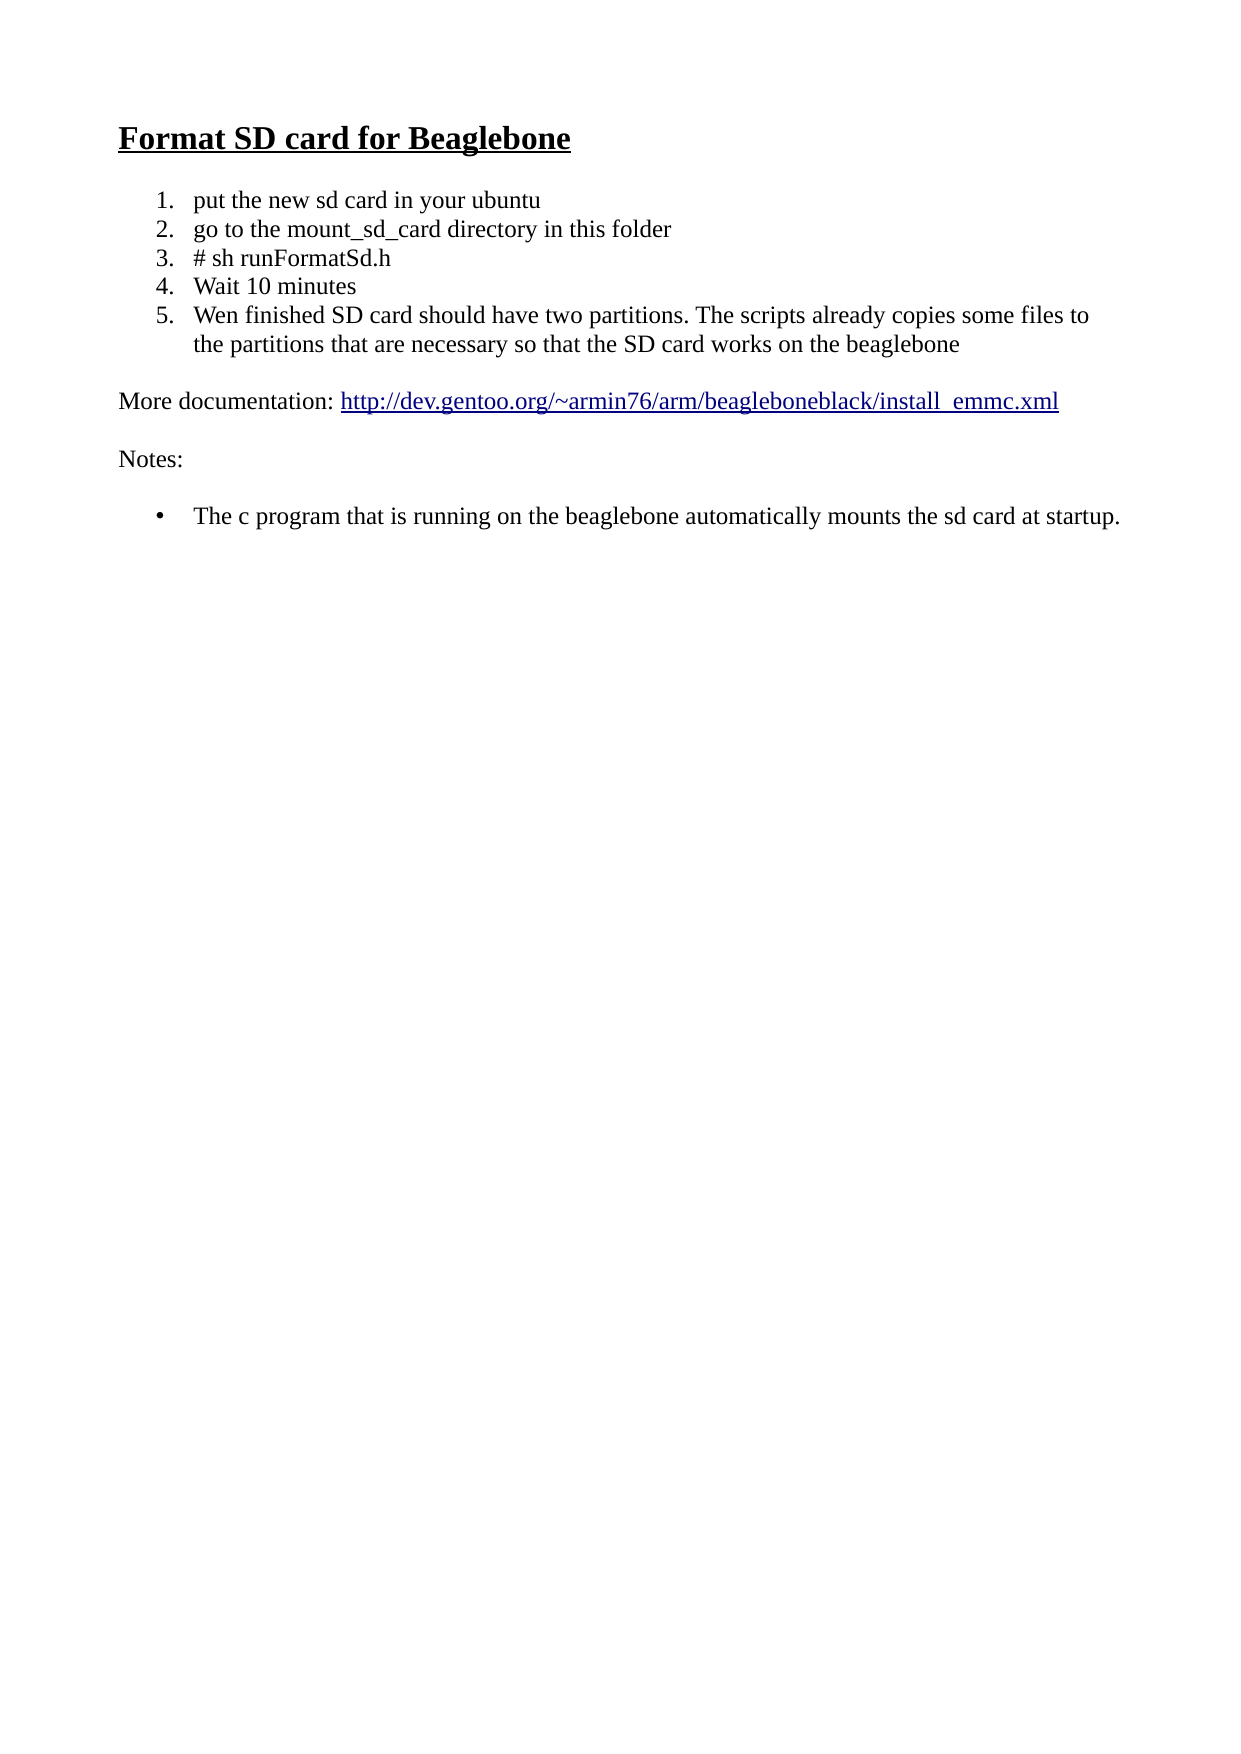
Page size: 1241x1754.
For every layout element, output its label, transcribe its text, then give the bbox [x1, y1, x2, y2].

list Wen finished SD card should have two partitions. The scripts already copies some files to the partitions that are necessary so that the SD card works on the beaglebone [156, 300, 1122, 358]
text Notes: [118, 444, 1122, 473]
text More documentation: http://dev.gentoo.org/~armin76/arm/beagleboneblack/install_emmc.xml [118, 386, 1122, 415]
text Format SD card for Beaglebone [118, 118, 1122, 156]
list The c program that is running on the beaglebone automatically mounts the sd card at startup. [156, 501, 1122, 530]
list Wait 10 minutes [156, 271, 1122, 300]
list # sh runFormatSd.h [156, 243, 1122, 271]
list go to the mount_sd_card directory in this folder [156, 214, 1122, 243]
list put the new sd card in your ubuntu [156, 185, 1122, 214]
